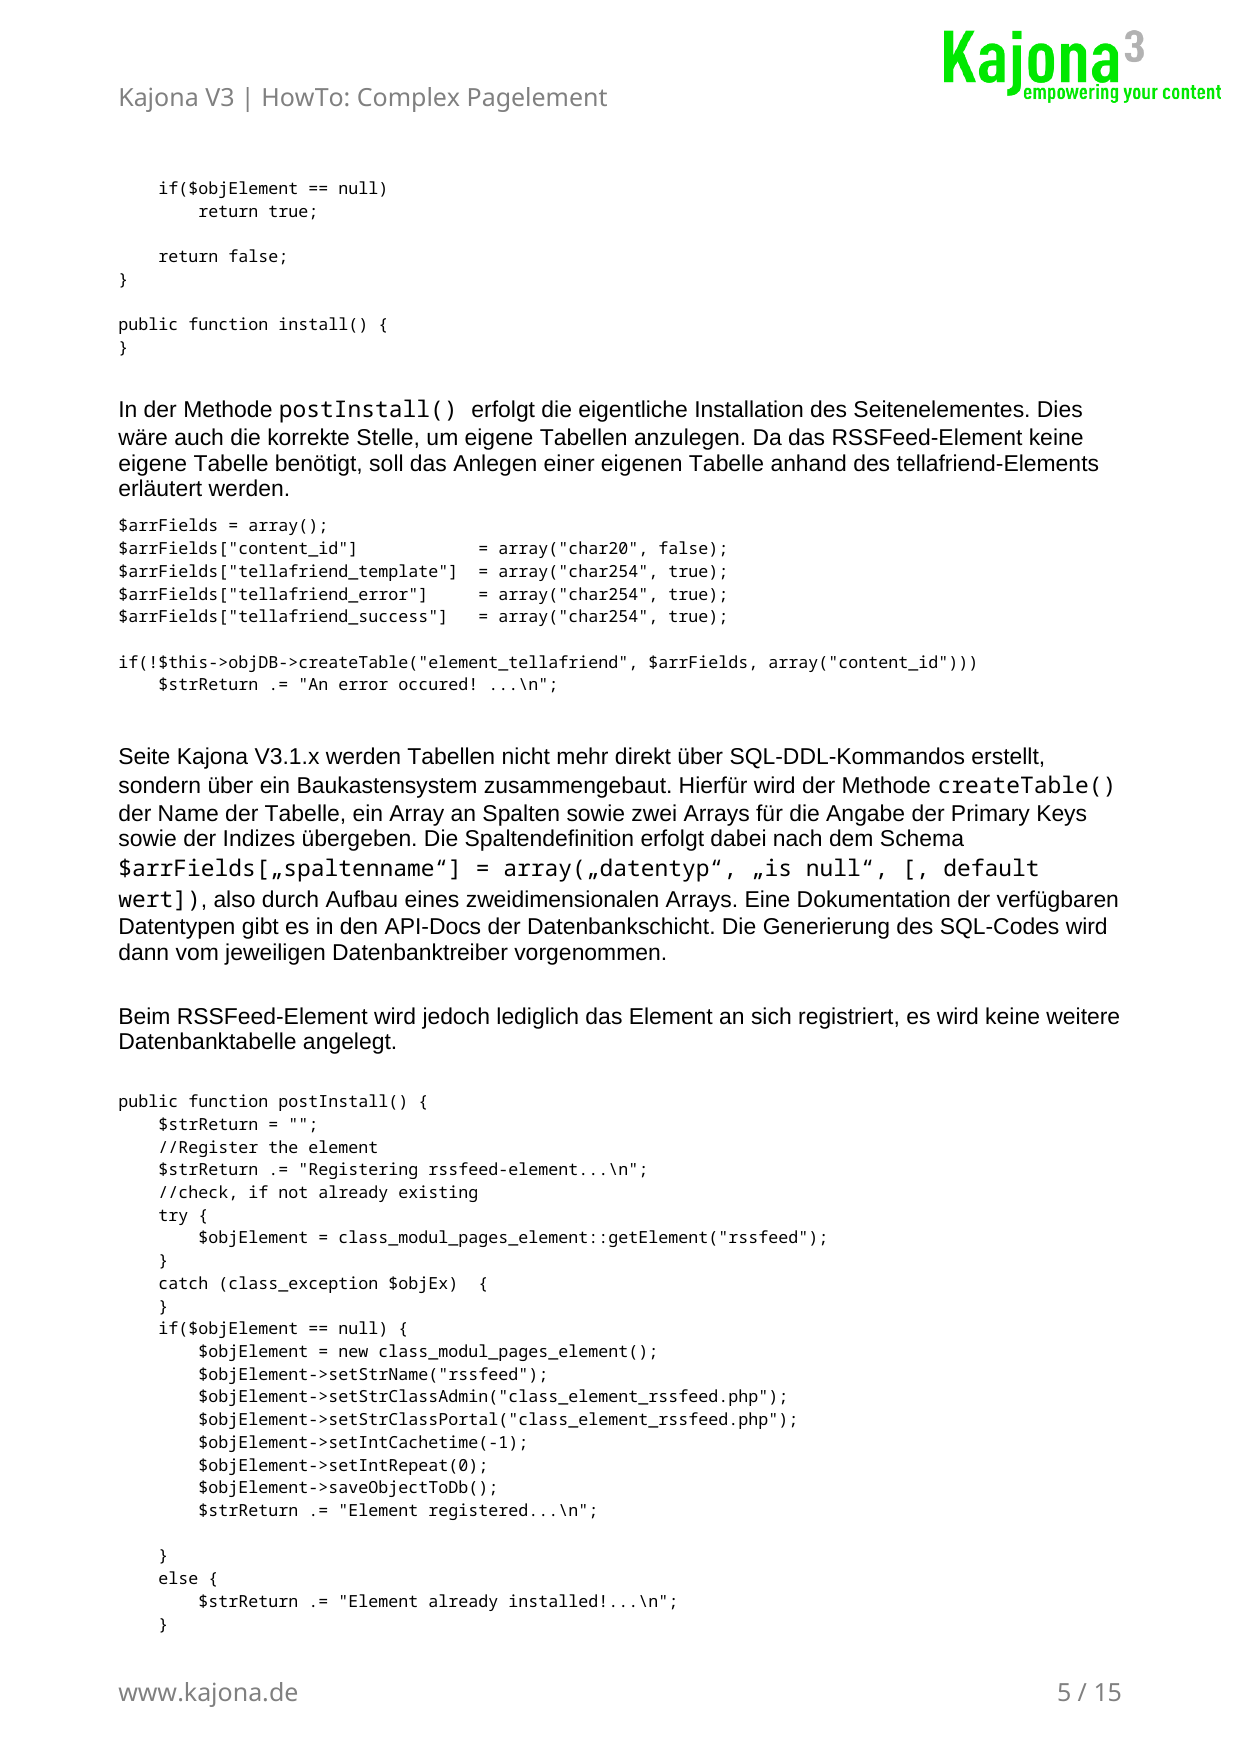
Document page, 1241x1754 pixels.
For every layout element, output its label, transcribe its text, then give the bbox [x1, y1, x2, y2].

text public function postInstall() { $strReturn = ""; //Register the element $strReturn .= "Registering rssfeed-element...\n"; //check, if not already existing try { $objElement = class_modul_pages_element::getElement("rssfeed"); } catch (class_exception $objEx) { } if($objElement == null) { $objElement = new class_modul_pages_element(); $objElement->setStrName("rssfeed"); $objElement->setStrClassAdmin("class_element_rssfeed.php"); $objElement->setStrClassPortal("class_element_rssfeed.php"); $objElement->setIntCachetime(-1); $objElement->setIntRepeat(0); $objElement->saveObjectToDb(); $strReturn .= "Element registered...\n"; } else { $strReturn .= "Element already installed!...\n"; } [118, 1067, 1122, 1635]
text Seite Kajona V3.1.x werden Tabellen nicht mehr direkt über SQL-DDL-Kommandos erstellt, sondern über ein Baukastensystem zusammengebaut. Hierfür wird der Methode createTable() der Name der Tabelle, ein Array an Spalten sowie zwei Arrays für die Angabe der Primary Keys sowie der Indizes übergeben. Die Spaltendefinition erfolgt dabei nach dem Schema $arrFields[„spaltenname“] = array(„datentyp“, „is null“, [, default wert]), also durch Aufbau eines zweidimensionalen Arrays. Eine Dokumentation der verfügbaren Datentypen gibt es in den API-Docs der Datenbankschicht. Die Generierung des SQL-Codes wird dann vom jeweiligen Datenbanktreiber vorgenommen. [118, 743, 1122, 991]
text if($objElement == null) return true; return false; } public function install() { } [118, 177, 1122, 381]
text Beim RSSFeed-Element wird jedoch lediglich das Element an sich registriert, es wird keine weitere Datenbanktabelle angelegt. [118, 1003, 1122, 1055]
text $arrFields = array(); $arrFields["content_id"] = array("char20", false); $arrFields["tellafriend_template"] = array("char254", true); $arrFields["tellafriend_error"] = array("char254", true); $arrFields["tellafriend_success"] = array("char254", true); if(!$this->objDB->createTable("element_tellafriend", $arrFields, array("content_id"))) $strReturn .= "An error occured! ...\n"; [118, 514, 1122, 696]
picture [944, 30, 1221, 103]
text In der Methode postInstall() erfolgt die eigentliche Installation des Seitenelementes. Dies wäre auch die korrekte Stelle, um eigene Tabellen anzulegen. Da das RSSFeed-Element keine eigene Tabelle benötigt, soll das Anlegen einer eigenen Tabelle anhand des tellafriend-Elements erläutert werden. [118, 393, 1122, 502]
